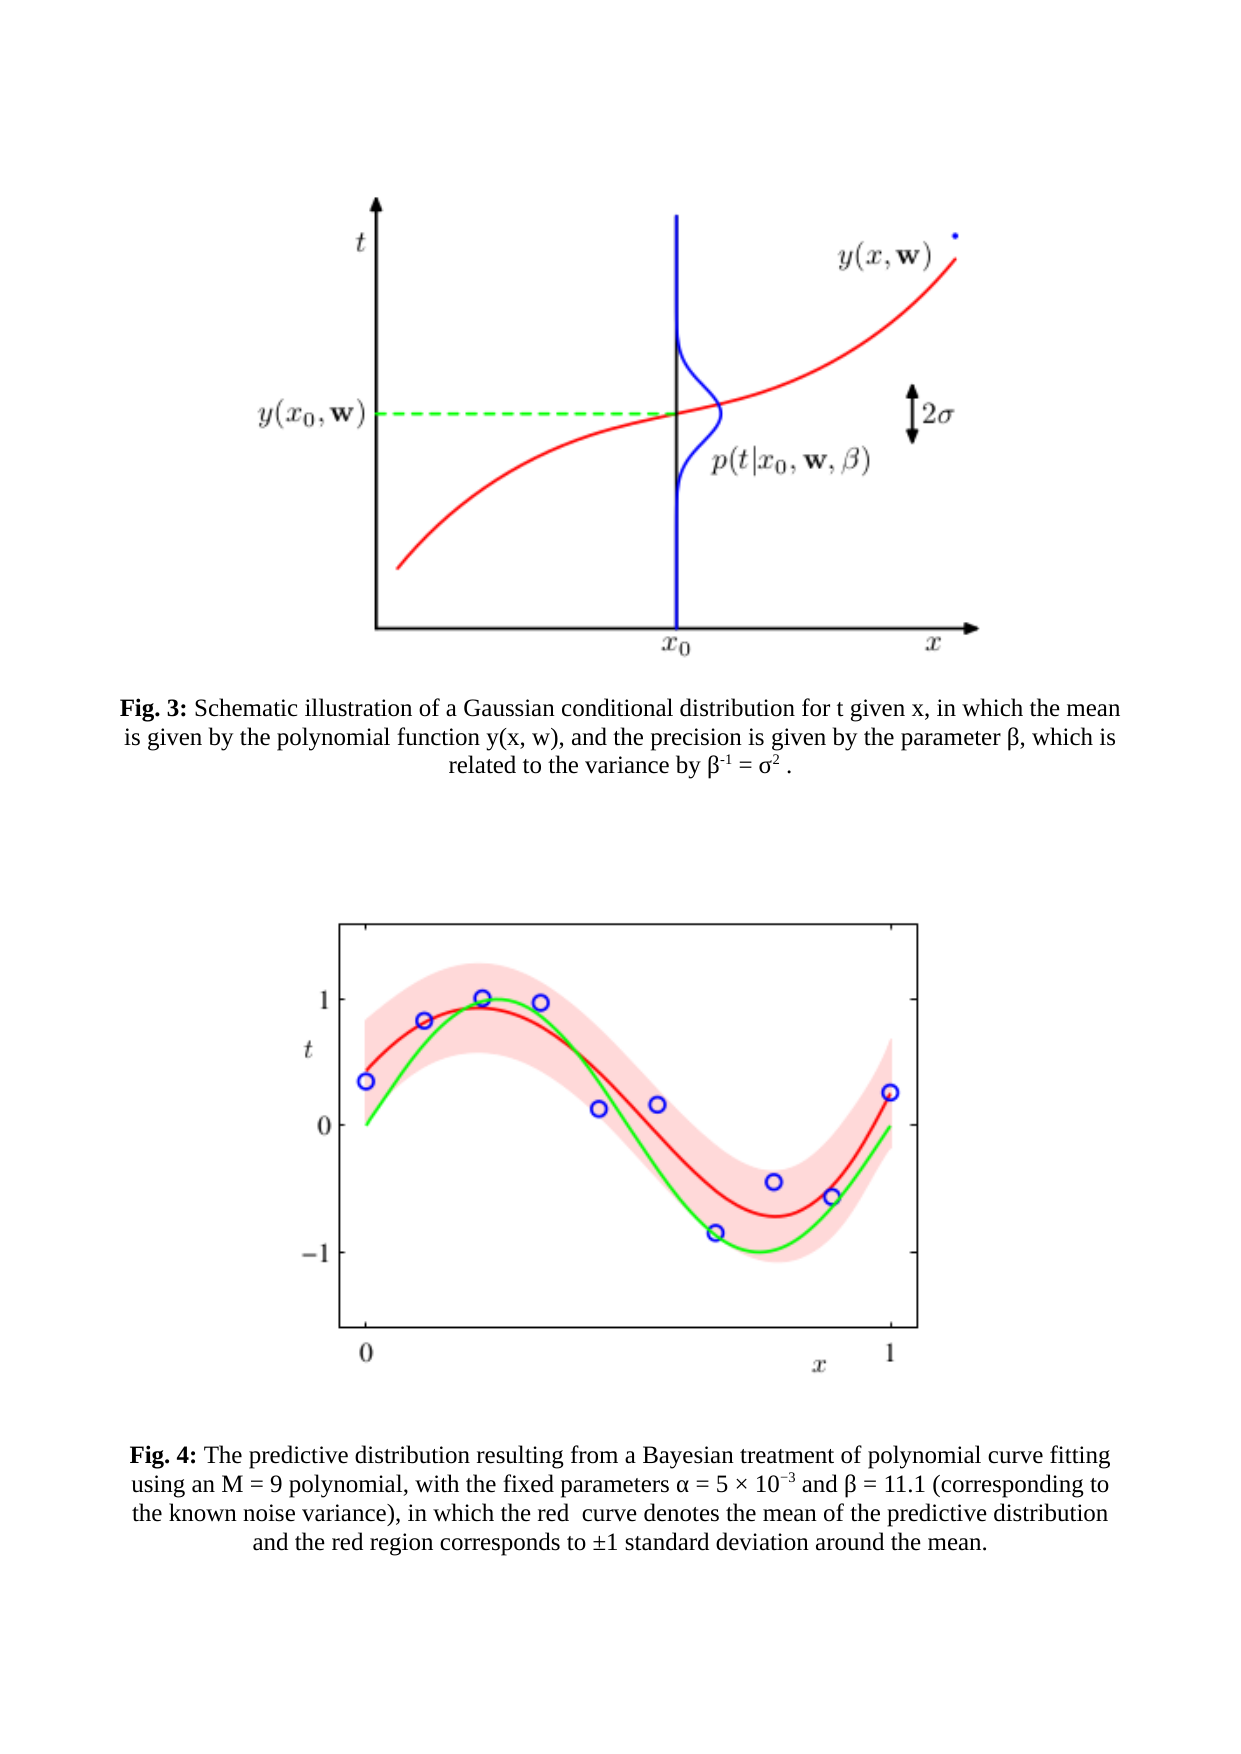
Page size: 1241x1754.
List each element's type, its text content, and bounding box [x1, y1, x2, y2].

text Fig. 4: The predictive distribution resulting from a Bayesian treatment of polynomial curve fitting using an M = 9 polynomial, with the fixed parameters α = 5 × 10−3 and β = 11.1 (corresponding to the known noise variance), in which the red curve denotes the mean of the predictive distribution and the red region corresponds to ±1 standard deviation around the mean. [118, 1441, 1122, 1556]
text Fig. 3: Schematic illustration of a Gaussian conditional distribution for t given x, in which the mean is given by the polynomial function y(x, w), and the precision is given by the parameter β, which is related to the variance by β-1 = σ2 . [118, 693, 1122, 779]
picture [283, 894, 957, 1423]
picture [237, 175, 1003, 684]
